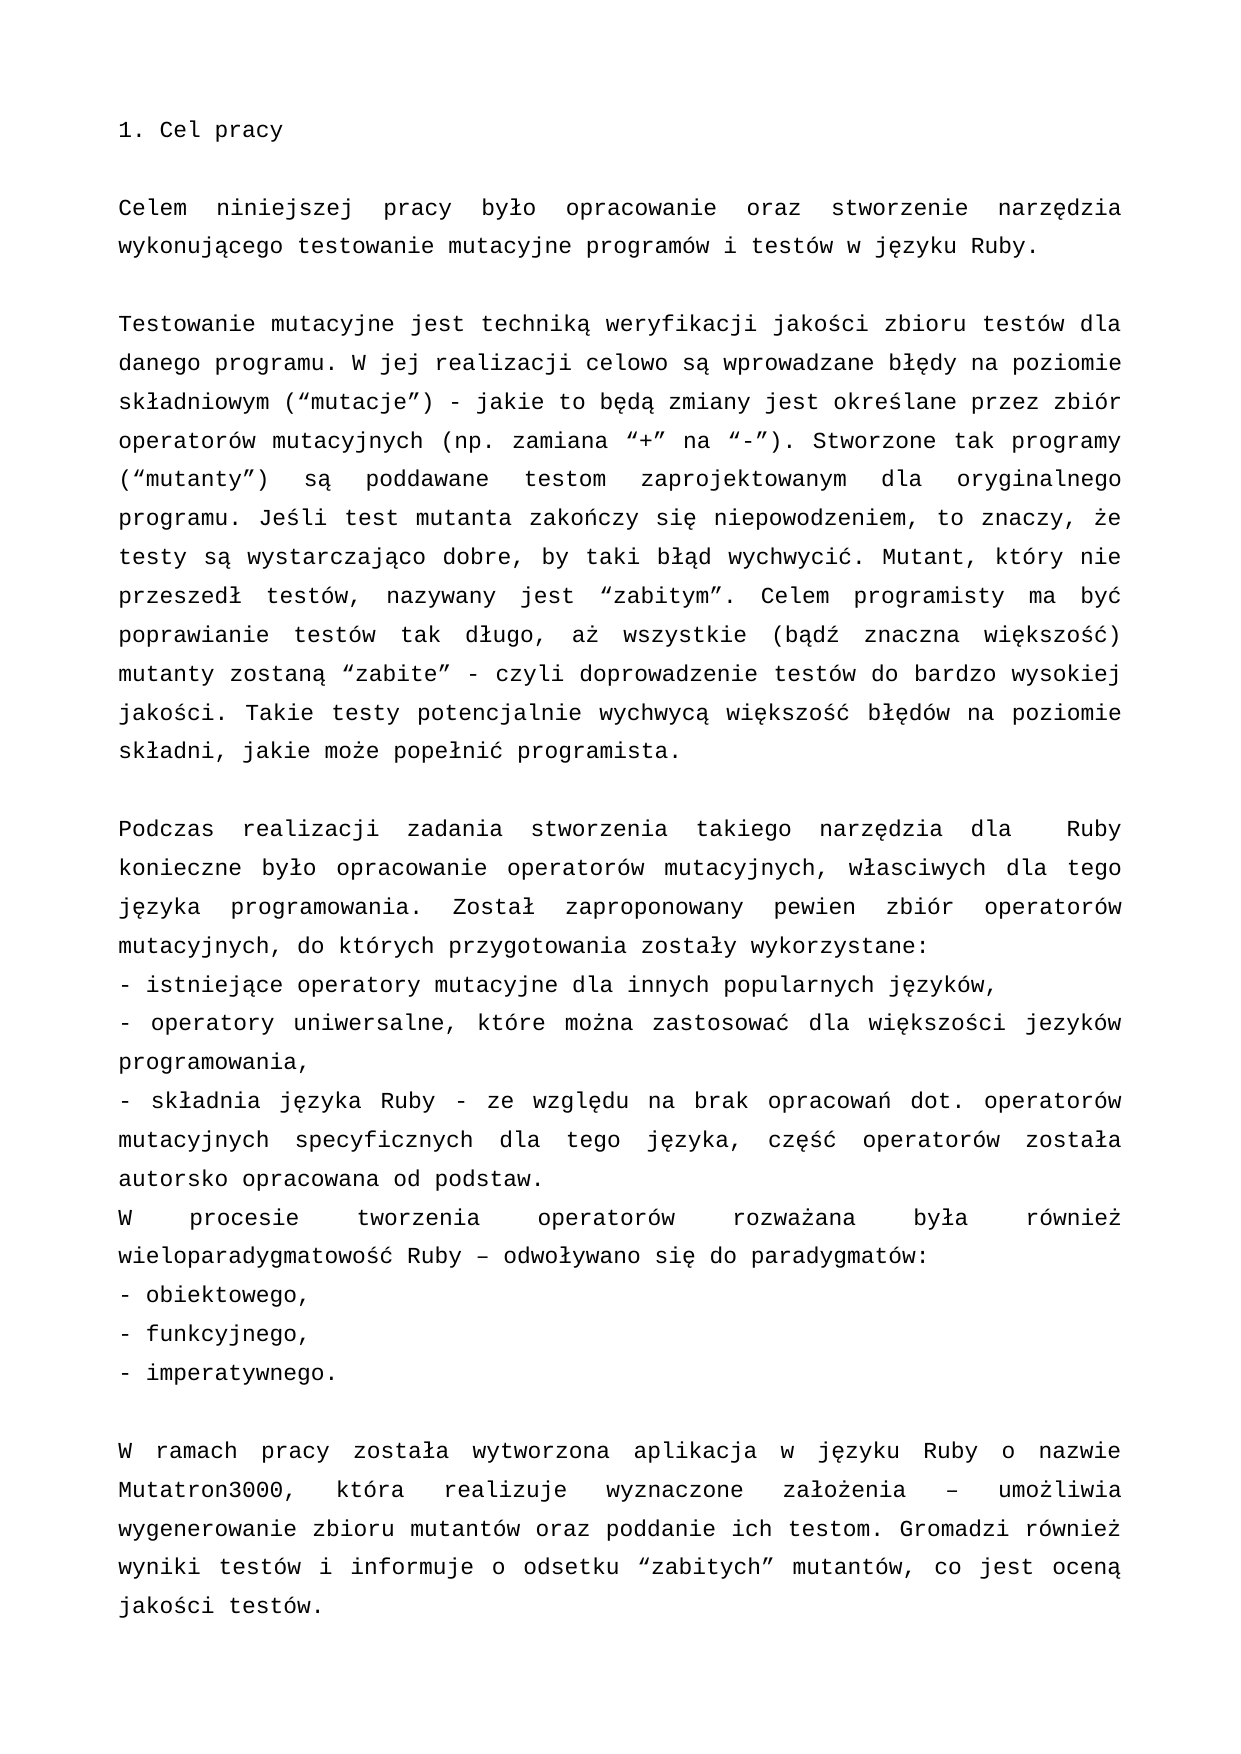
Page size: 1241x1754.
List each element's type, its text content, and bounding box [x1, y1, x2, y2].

text 1. Cel pracy [118, 118, 1122, 144]
text - obiektowego, [118, 1284, 1122, 1310]
text - składnia języka Ruby - ze względu na brak opracowań dot. operatorów mutacyjnych specyficznych dla tego języka, część operatorów została autorsko opracowana od podstaw. [118, 1089, 1122, 1193]
text W procesie tworzenia operatorów rozważana była również wieloparadygmatowość Ruby – odwoływano się do paradygmatów: [118, 1206, 1122, 1271]
text Celem niniejszej pracy było opracowanie oraz stworzenie narzędzia wykonującego testowanie mutacyjne programów i testów w języku Ruby. [118, 196, 1122, 261]
text Podczas realizacji zadania stworzenia takiego narzędzia dla Ruby konieczne było opracowanie operatorów mutacyjnych, własciwych dla tego języka programowania. Został zaproponowany pewien zbiór operatorów mutacyjnych, do których przygotowania zostały wykorzystane: [118, 817, 1122, 960]
text - funkcyjnego, [118, 1323, 1122, 1348]
text - istniejące operatory mutacyjne dla innych popularnych języków, [118, 973, 1122, 999]
text - operatory uniwersalne, które można zastosować dla większości jezyków programowania, [118, 1012, 1122, 1077]
text W ramach pracy została wytworzona aplikacja w języku Ruby o nazwie Mutatron3000, która realizuje wyznaczone założenia – umożliwia wygenerowanie zbioru mutantów oraz poddanie ich testom. Gromadzi również wyniki testów i informuje o odsetku “zabitych” mutantów, co jest oceną jakości testów. [118, 1439, 1122, 1621]
text - imperatywnego. [118, 1361, 1122, 1387]
text Testowanie mutacyjne jest techniką weryfikacji jakości zbioru testów dla danego programu. W jej realizacji celowo są wprowadzane błędy na poziomie składniowym (“mutacje”) - jakie to będą zmiany jest określane przez zbiór operatorów mutacyjnych (np. zamiana “+” na “-”). Stworzone tak programy (“mutanty”) są poddawane testom zaprojektowanym dla oryginalnego programu. Jeśli test mutanta zakończy się niepowodzeniem, to znaczy, że testy są wystarczająco dobre, by taki błąd wychwycić. Mutant, który nie przeszedł testów, nazywany jest “zabitym”. Celem programisty ma być poprawianie testów tak długo, aż wszystkie (bądź znaczna większość) mutanty zostaną “zabite” - czyli doprowadzenie testów do bardzo wysokiej jakości. Takie testy potencjalnie wychwycą większość błędów na poziomie składni, jakie może popełnić programista. [118, 312, 1122, 766]
